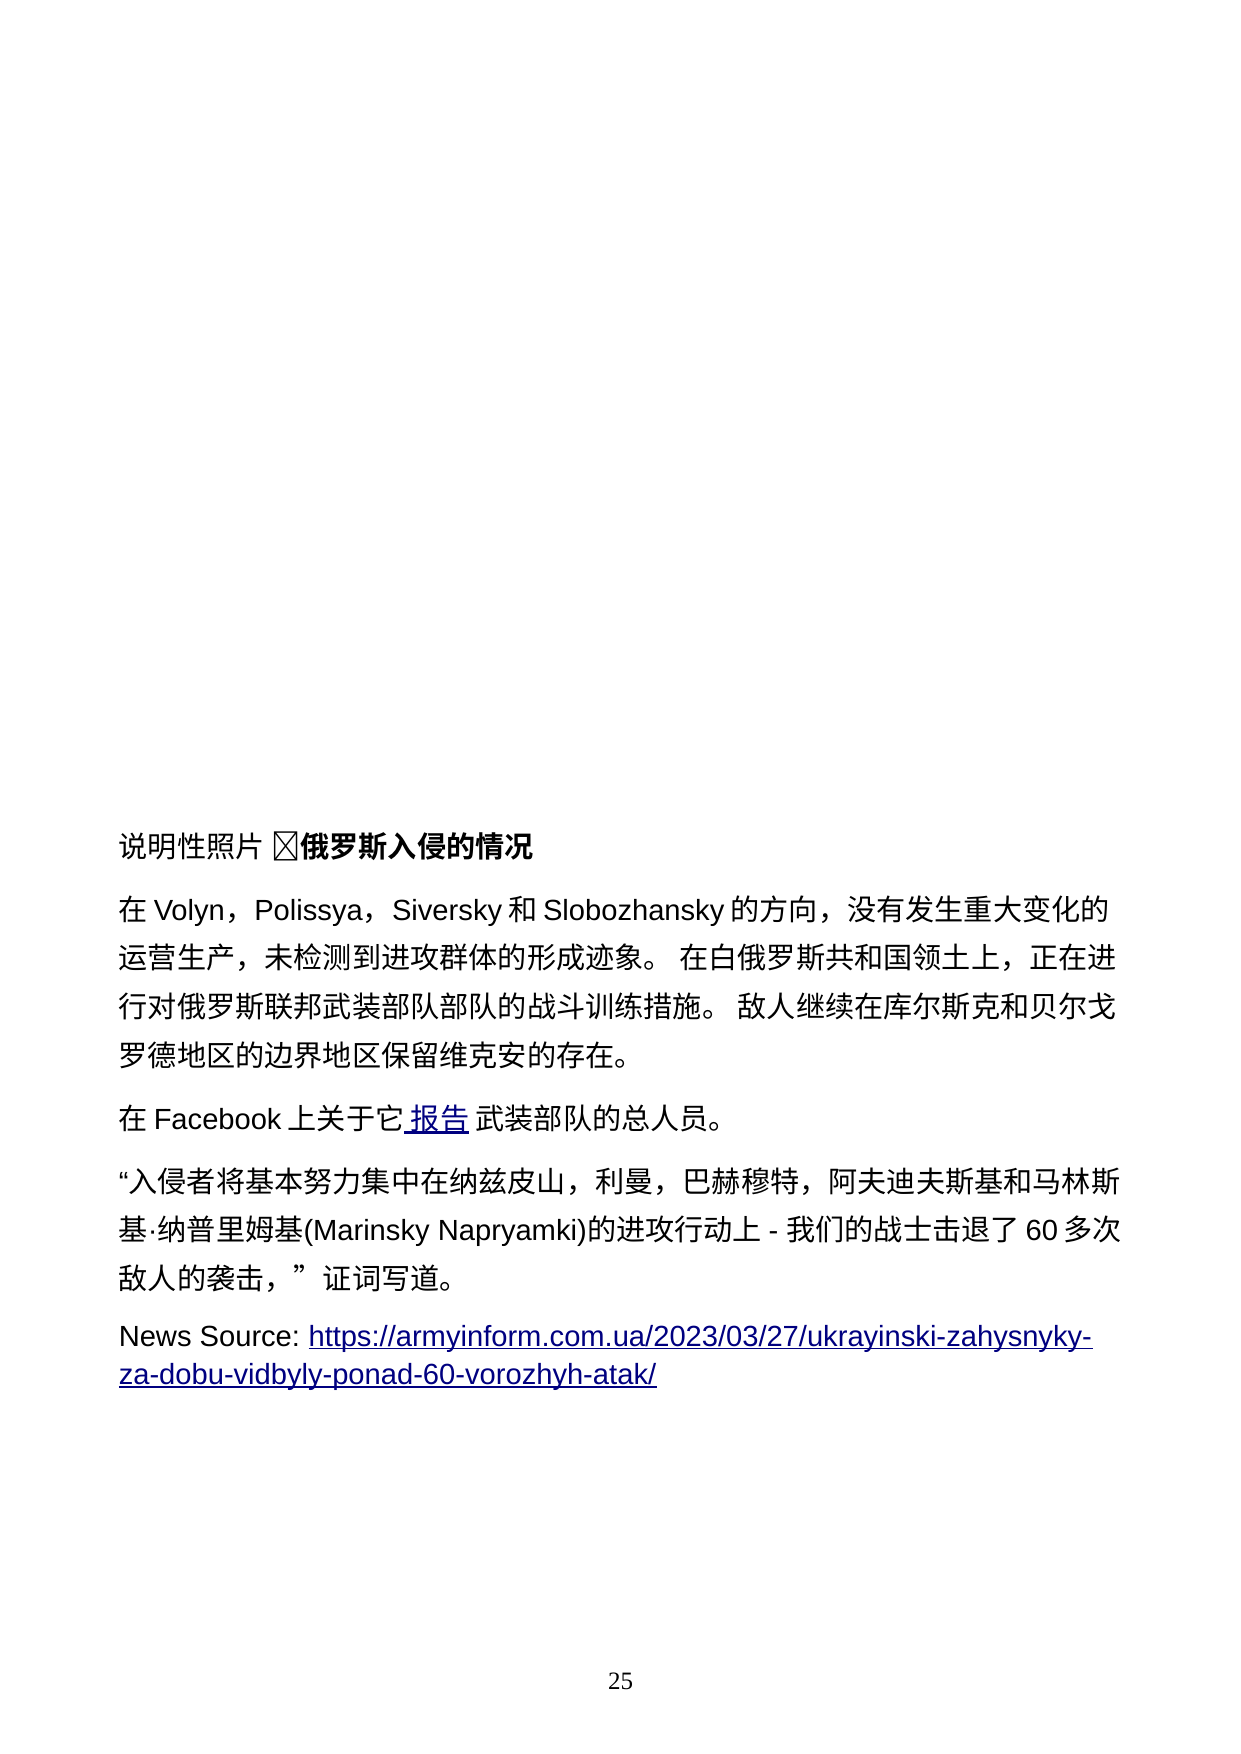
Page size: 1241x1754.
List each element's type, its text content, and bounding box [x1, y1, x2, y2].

text 说明性照片 🔥俄罗斯入侵的情况 [118, 118, 1122, 866]
text 在Facebook上关于它 报告 武装部队的总人员。 [118, 1095, 1122, 1137]
text News Source: https://armyinform.com.ua/2023/03/27/ukrayinski-zahysnyky-za-dobu-vidbyly-ponad-60-vorozhyh-atak/ [118, 1318, 1122, 1391]
text “入侵者将基本努力集中在纳兹皮山，利曼，巴赫穆特，阿夫迪夫斯基和马林斯基·纳普里姆基(Marinsky Napryamki)的进攻行动上 - 我们的战士击退了60多次敌人的袭击，”证词写道。 [118, 1158, 1122, 1298]
text 在Volyn，Polissya，Siversky和Slobozhansky的方向，没有发生重大变化的运营生产，未检测到进攻群体的形成迹象。 在白俄罗斯共和国领土上，正在进行对俄罗斯联邦武装部队部队的战斗训练措施。 敌人继续在库尔斯克和贝尔戈罗德地区的边界地区保留维克安的存在。 [118, 886, 1122, 1074]
